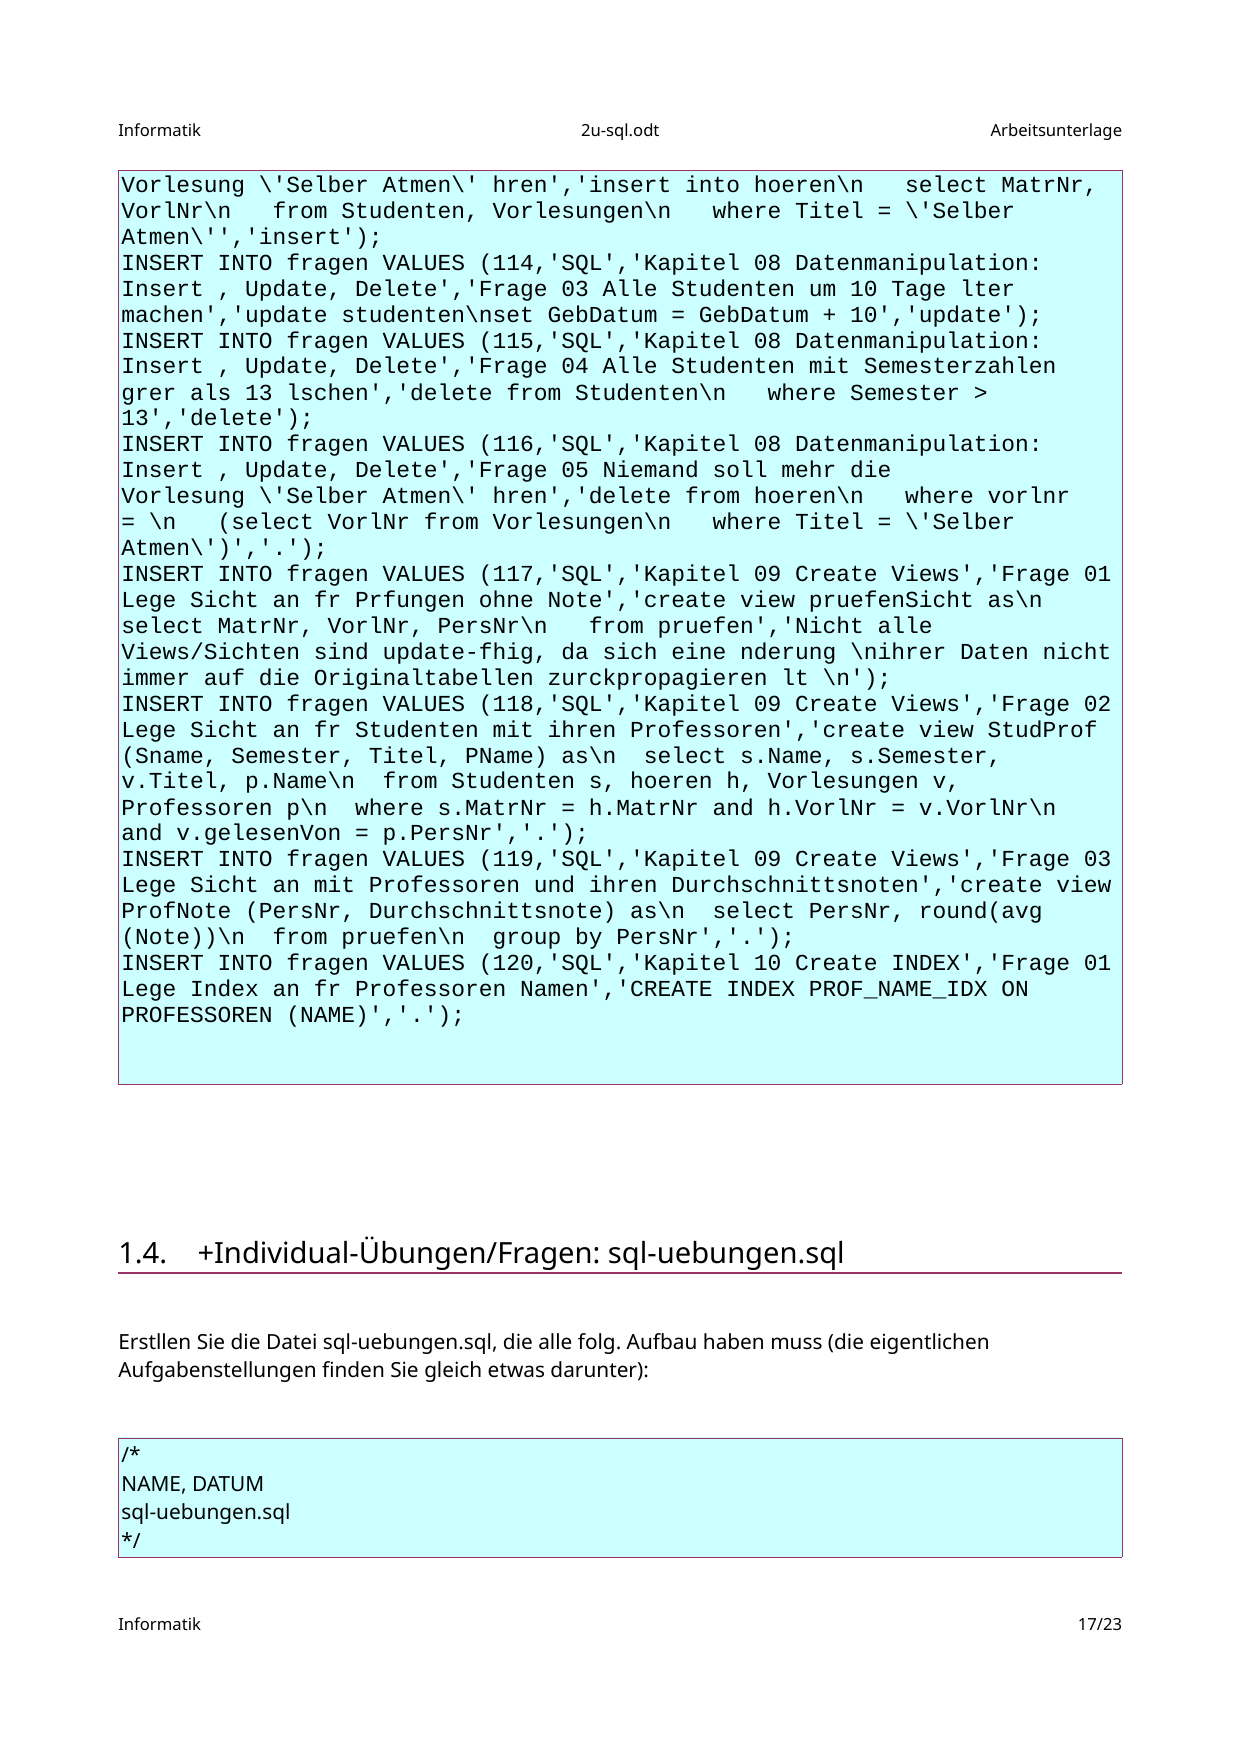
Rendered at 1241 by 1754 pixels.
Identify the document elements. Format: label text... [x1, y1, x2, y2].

text /* [119, 1439, 1122, 1466]
text Vorlesung \'Selber Atmen\' hren','insert into hoeren\n select MatrNr, VorlNr\n from Studenten, Vorlesungen\n where Titel = \'Selber Atmen\'','insert'); [119, 171, 1122, 248]
text INSERT INTO fragen VALUES (114,'SQL','Kapitel 08 Datenmanipulation: Insert , Update, Delete','Frage 03 Alle Studenten um 10 Tage lter machen','update studenten\nset GebDatum = GebDatum + 10','update'); [119, 248, 1122, 326]
text Erstllen Sie die Datei sql-uebungen.sql, die alle folg. Aufbau haben muss (die eigentlichen Aufgabenstellungen finden Sie gleich etwas darunter): [118, 1327, 1122, 1384]
text INSERT INTO fragen VALUES (115,'SQL','Kapitel 08 Datenmanipulation: Insert , Update, Delete','Frage 04 Alle Studenten mit Semesterzahlen grer als 13 lschen','delete from Studenten\n where Semester > 13','delete'); [119, 326, 1122, 430]
text INSERT INTO fragen VALUES (119,'SQL','Kapitel 09 Create Views','Frage 03 Lege Sicht an mit Professoren und ihren Durchschnittsnoten','create view ProfNote (PersNr, Durchschnittsnote) as\n select PersNr, round(avg (Note))\n from pruefen\n group by PersNr','.'); [119, 845, 1122, 948]
text INSERT INTO fragen VALUES (116,'SQL','Kapitel 08 Datenmanipulation: Insert , Update, Delete','Frage 05 Niemand soll mehr die Vorlesung \'Selber Atmen\' hren','delete from hoeren\n where vorlnr = \n (select VorlNr from Vorlesungen\n where Titel = \'Selber Atmen\')','.'); [119, 430, 1122, 559]
subtitle +Individual-Übungen/Fragen: sql-uebungen.sql [118, 1232, 1122, 1272]
text sql-uebungen.sql [119, 1494, 1122, 1523]
text */ [119, 1523, 1122, 1557]
text INSERT INTO fragen VALUES (120,'SQL','Kapitel 10 Create INDEX','Frage 01 Lege Index an fr Professoren Namen','CREATE INDEX PROF_NAME_IDX ON PROFESSOREN (NAME)','.'); [119, 948, 1122, 1026]
text NAME, DATUM [119, 1466, 1122, 1494]
text INSERT INTO fragen VALUES (118,'SQL','Kapitel 09 Create Views','Frage 02 Lege Sicht an fr Studenten mit ihren Professoren','create view StudProf (Sname, Semester, Titel, PName) as\n select s.Name, s.Semester, v.Titel, p.Name\n from Studenten s, hoeren h, Vorlesungen v, Professoren p\n where s.MatrNr = h.MatrNr and h.VorlNr = v.VorlNr\n and v.gelesenVon = p.PersNr','.'); [119, 689, 1122, 845]
text INSERT INTO fragen VALUES (117,'SQL','Kapitel 09 Create Views','Frage 01 Lege Sicht an fr Prfungen ohne Note','create view pruefenSicht as\n select MatrNr, VorlNr, PersNr\n from pruefen','Nicht alle Views/Sichten sind update-fhig, da sich eine nderung \nihrer Daten nicht immer auf die Originaltabellen zurckpropagieren lt \n'); [119, 559, 1122, 689]
